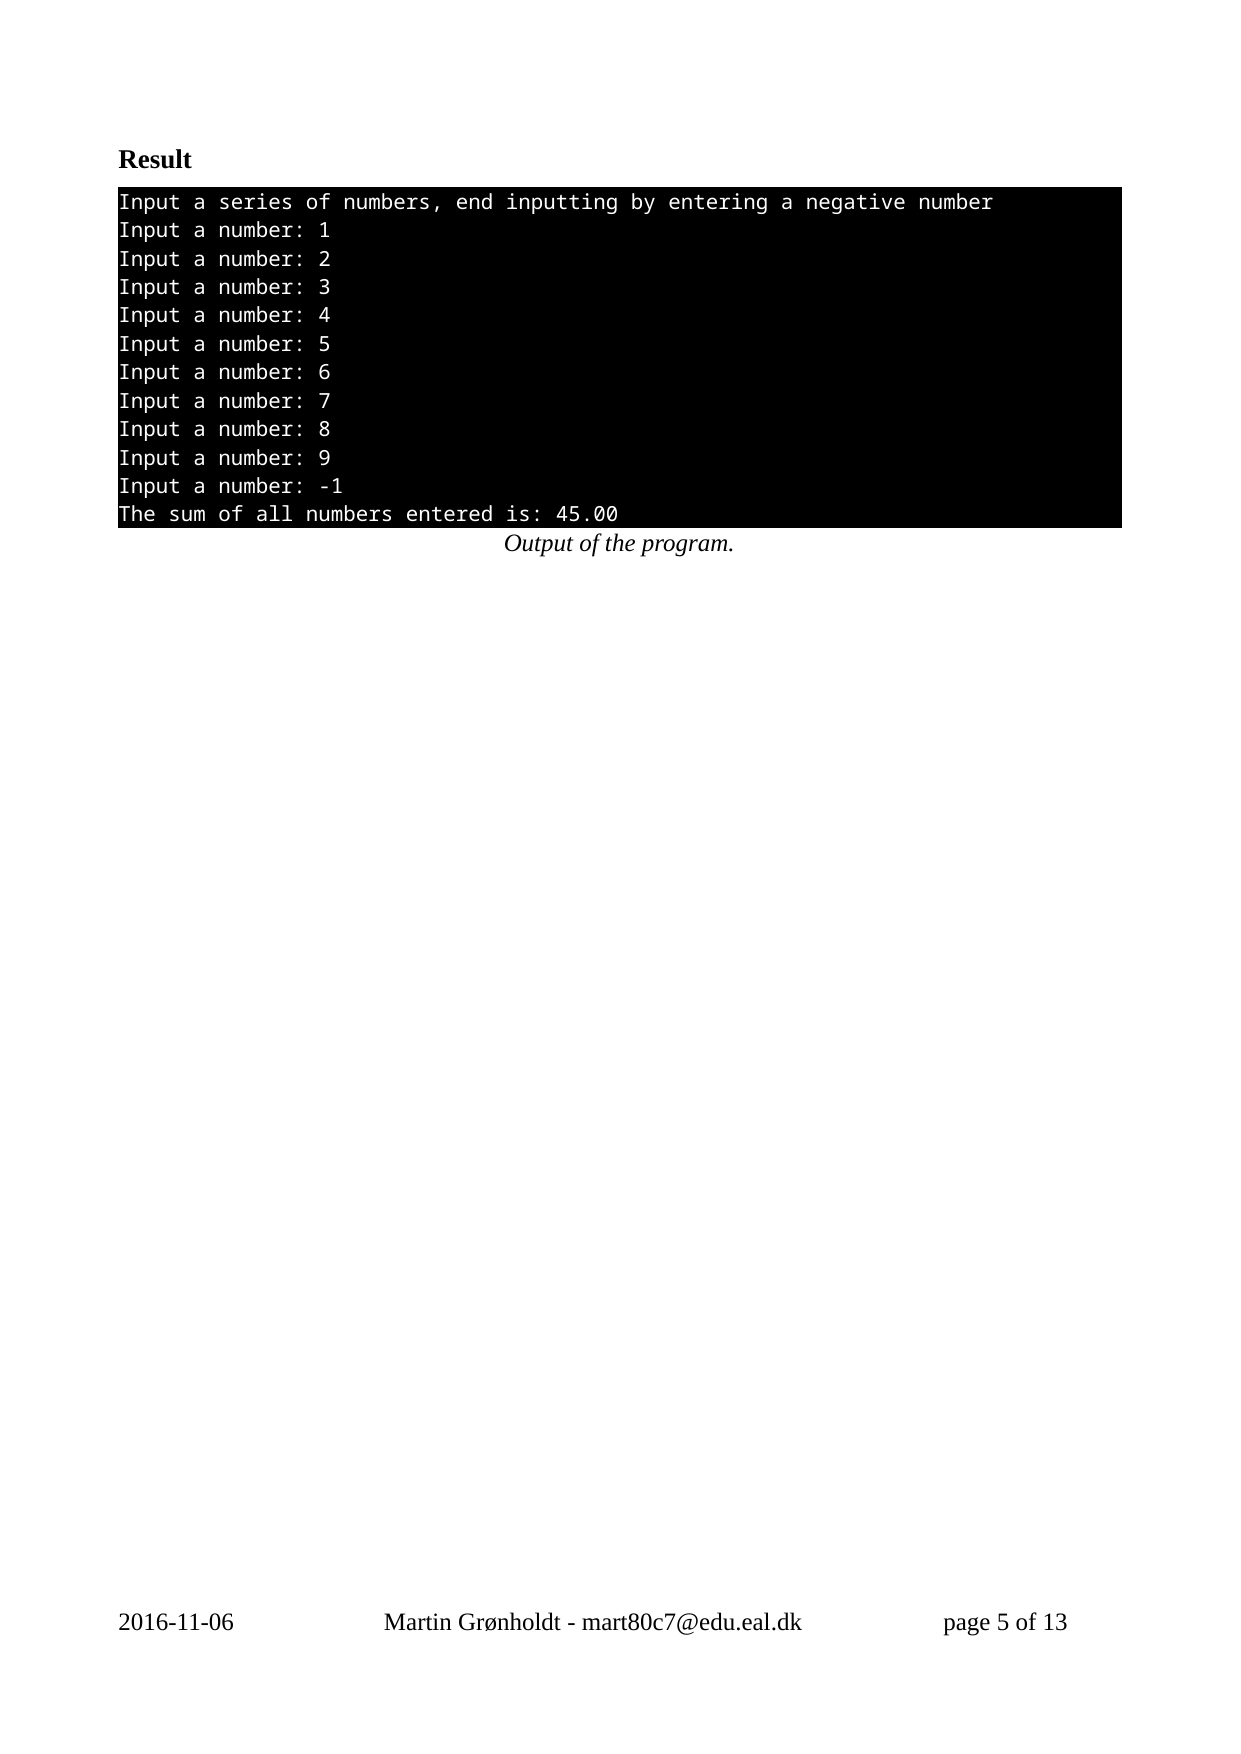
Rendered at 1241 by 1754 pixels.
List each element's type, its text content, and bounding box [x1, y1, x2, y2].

text Output of the program. [118, 528, 1122, 557]
subtitle Result [118, 143, 1122, 174]
text Input a series of numbers, end inputting by entering a negative number Input a number: 1 Input a number: 2 Input a number: 3 Input a number: 4 Input a number: 5 Input a number: 6 Input a number: 7 Input a number: 8 Input a number: 9 Input a number: -1 The sum of all numbers entered is: 45.00 [118, 187, 1122, 528]
